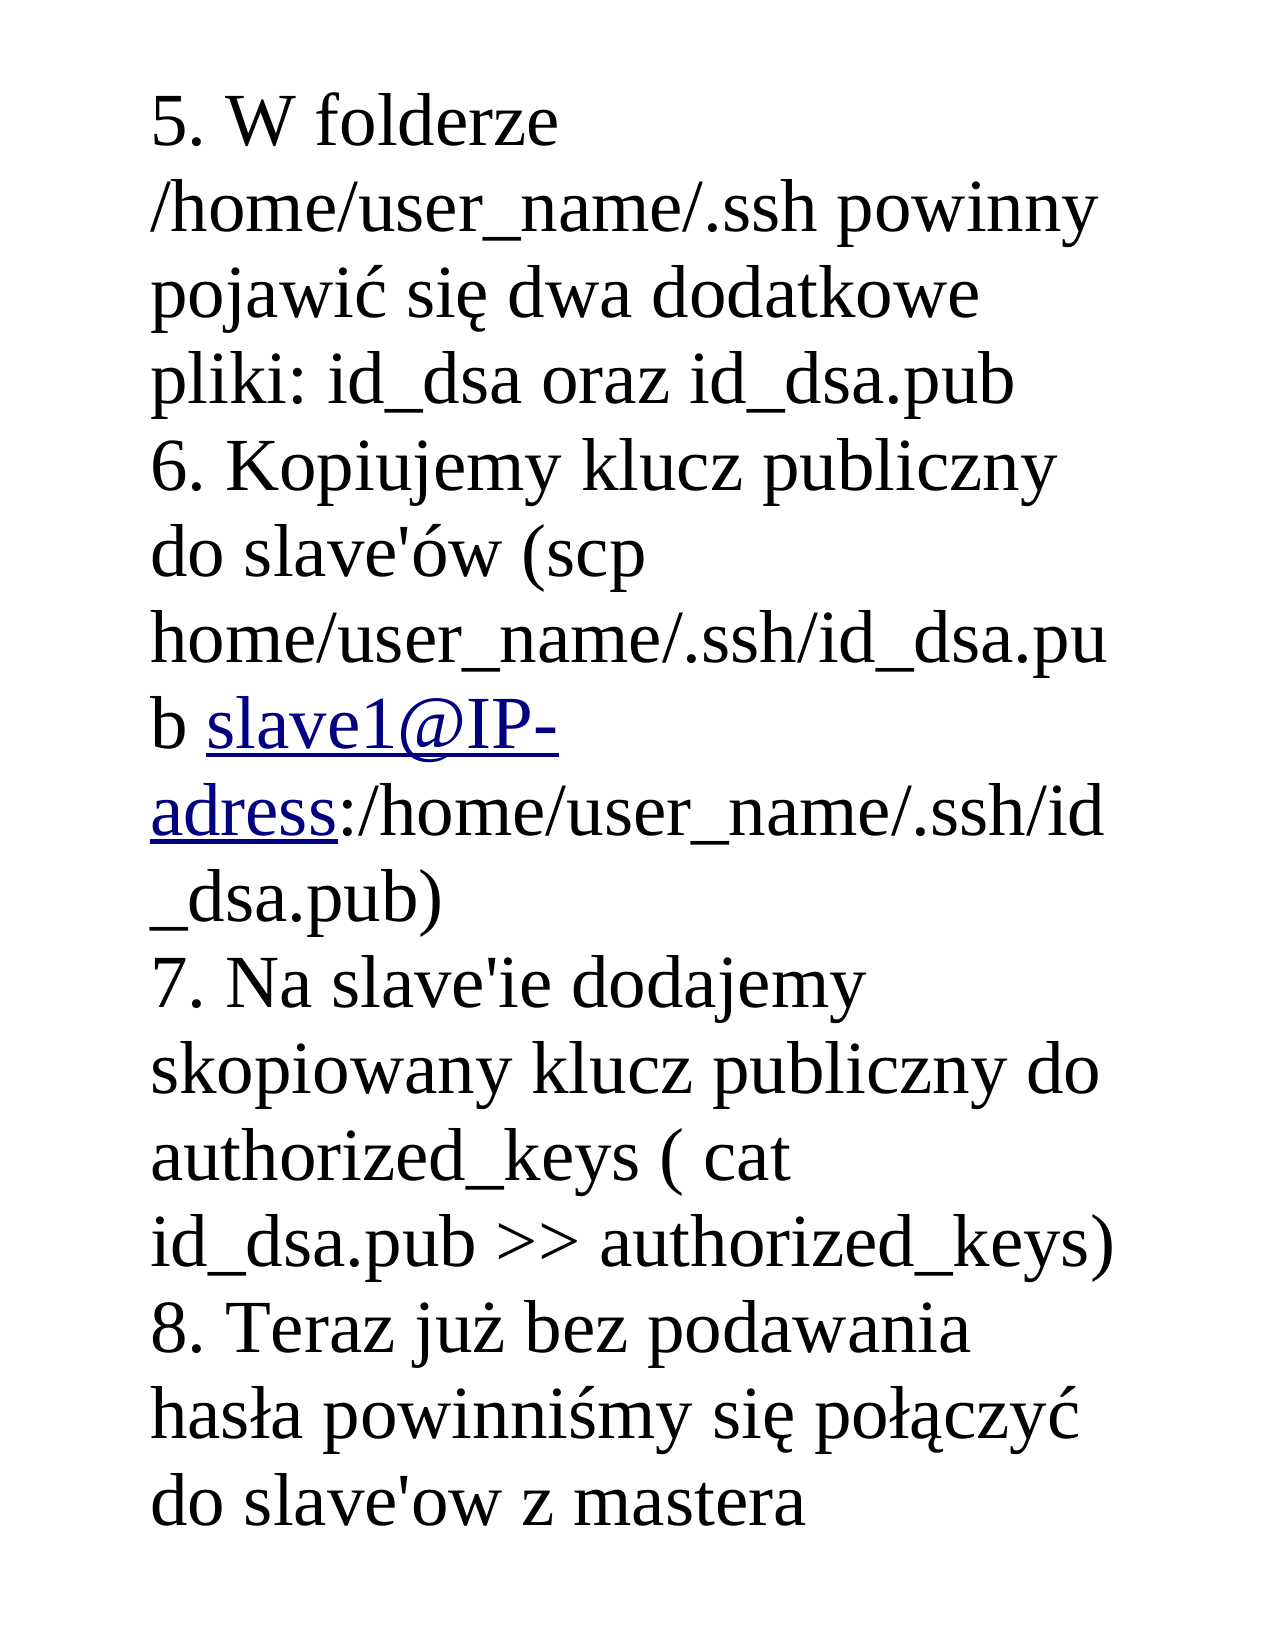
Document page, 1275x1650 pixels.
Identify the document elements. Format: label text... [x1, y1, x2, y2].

text 7. Na slave'ie dodajemy skopiowany klucz publiczny do authorized_keys ( cat id_dsa.pub >> authorized_keys) [150, 937, 1125, 1282]
text 5. W folderze /home/user_name/.ssh powinny pojawić się dwa dodatkowe pliki: id_dsa oraz id_dsa.pub [150, 75, 1125, 420]
text 6. Kopiujemy klucz publiczny do slave'ów (scp home/user_name/.ssh/id_dsa.pub slave1@IP-adress:/home/user_name/.ssh/id_dsa.pub) [150, 420, 1125, 937]
text 8. Teraz już bez podawania hasła powinniśmy się połączyć do slave'ow z mastera [150, 1282, 1125, 1541]
